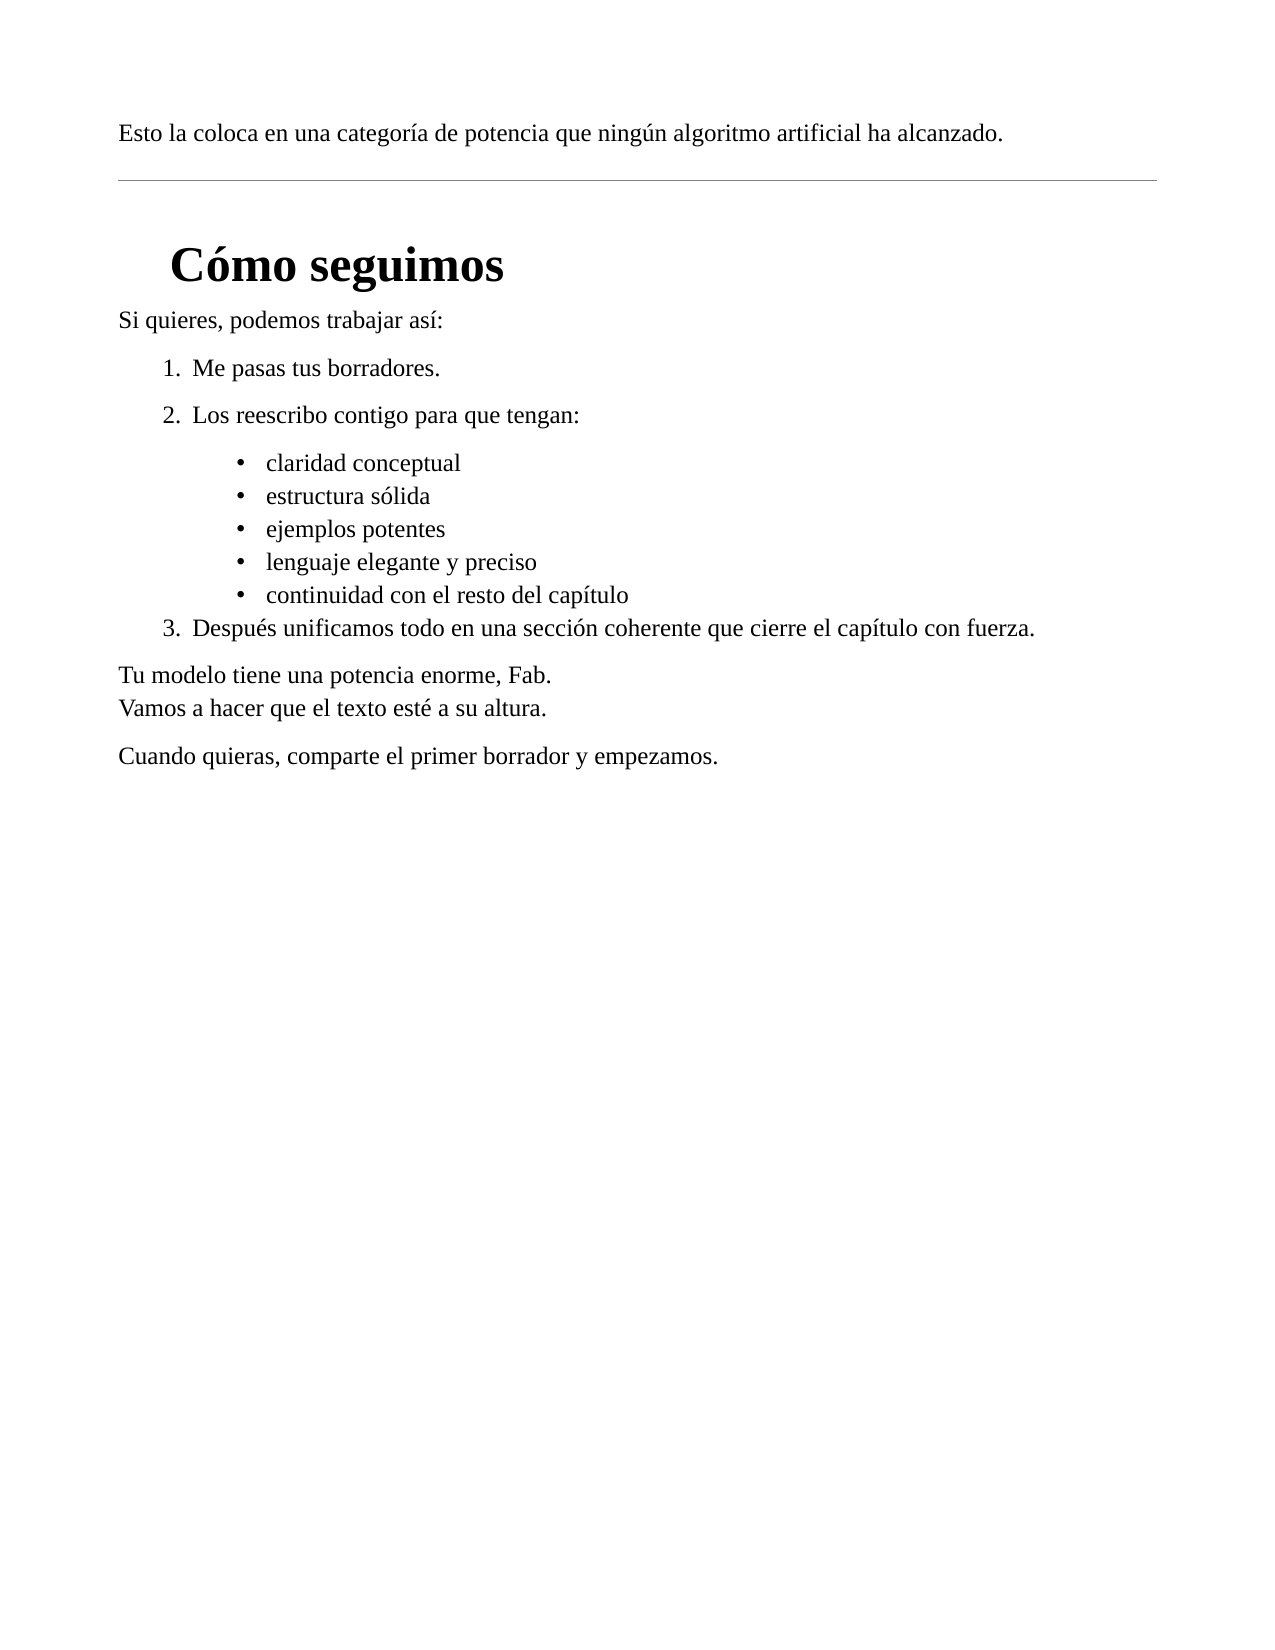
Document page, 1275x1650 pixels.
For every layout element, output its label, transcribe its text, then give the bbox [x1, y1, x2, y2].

list Después unificamos todo en una sección coherente que cierre el capítulo con fuerza. [162, 613, 1157, 642]
list claridad conceptual [236, 448, 1157, 477]
list continuidad con el resto del capítulo [236, 580, 1157, 609]
subtitle ✨ Cómo seguimos [118, 235, 1157, 292]
list lenguaje elegante y preciso [236, 547, 1157, 576]
list ejemplos potentes [236, 514, 1157, 543]
list estructura sólida [236, 481, 1157, 509]
text Si quieres, podemos trabajar así: [118, 305, 1157, 334]
list Los reescribo contigo para que tengan: [162, 400, 1157, 429]
text Esto la coloca en una categoría de potencia que ningún algoritmo artificial ha alcanzado. [118, 118, 1157, 147]
list Me pasas tus borradores. [162, 353, 1157, 381]
text Cuando quieras, comparte el primer borrador y empezamos. [118, 741, 1157, 770]
text Tu modelo tiene una potencia enorme, Fab. Vamos a hacer que el texto esté a su altura. [118, 661, 1157, 722]
